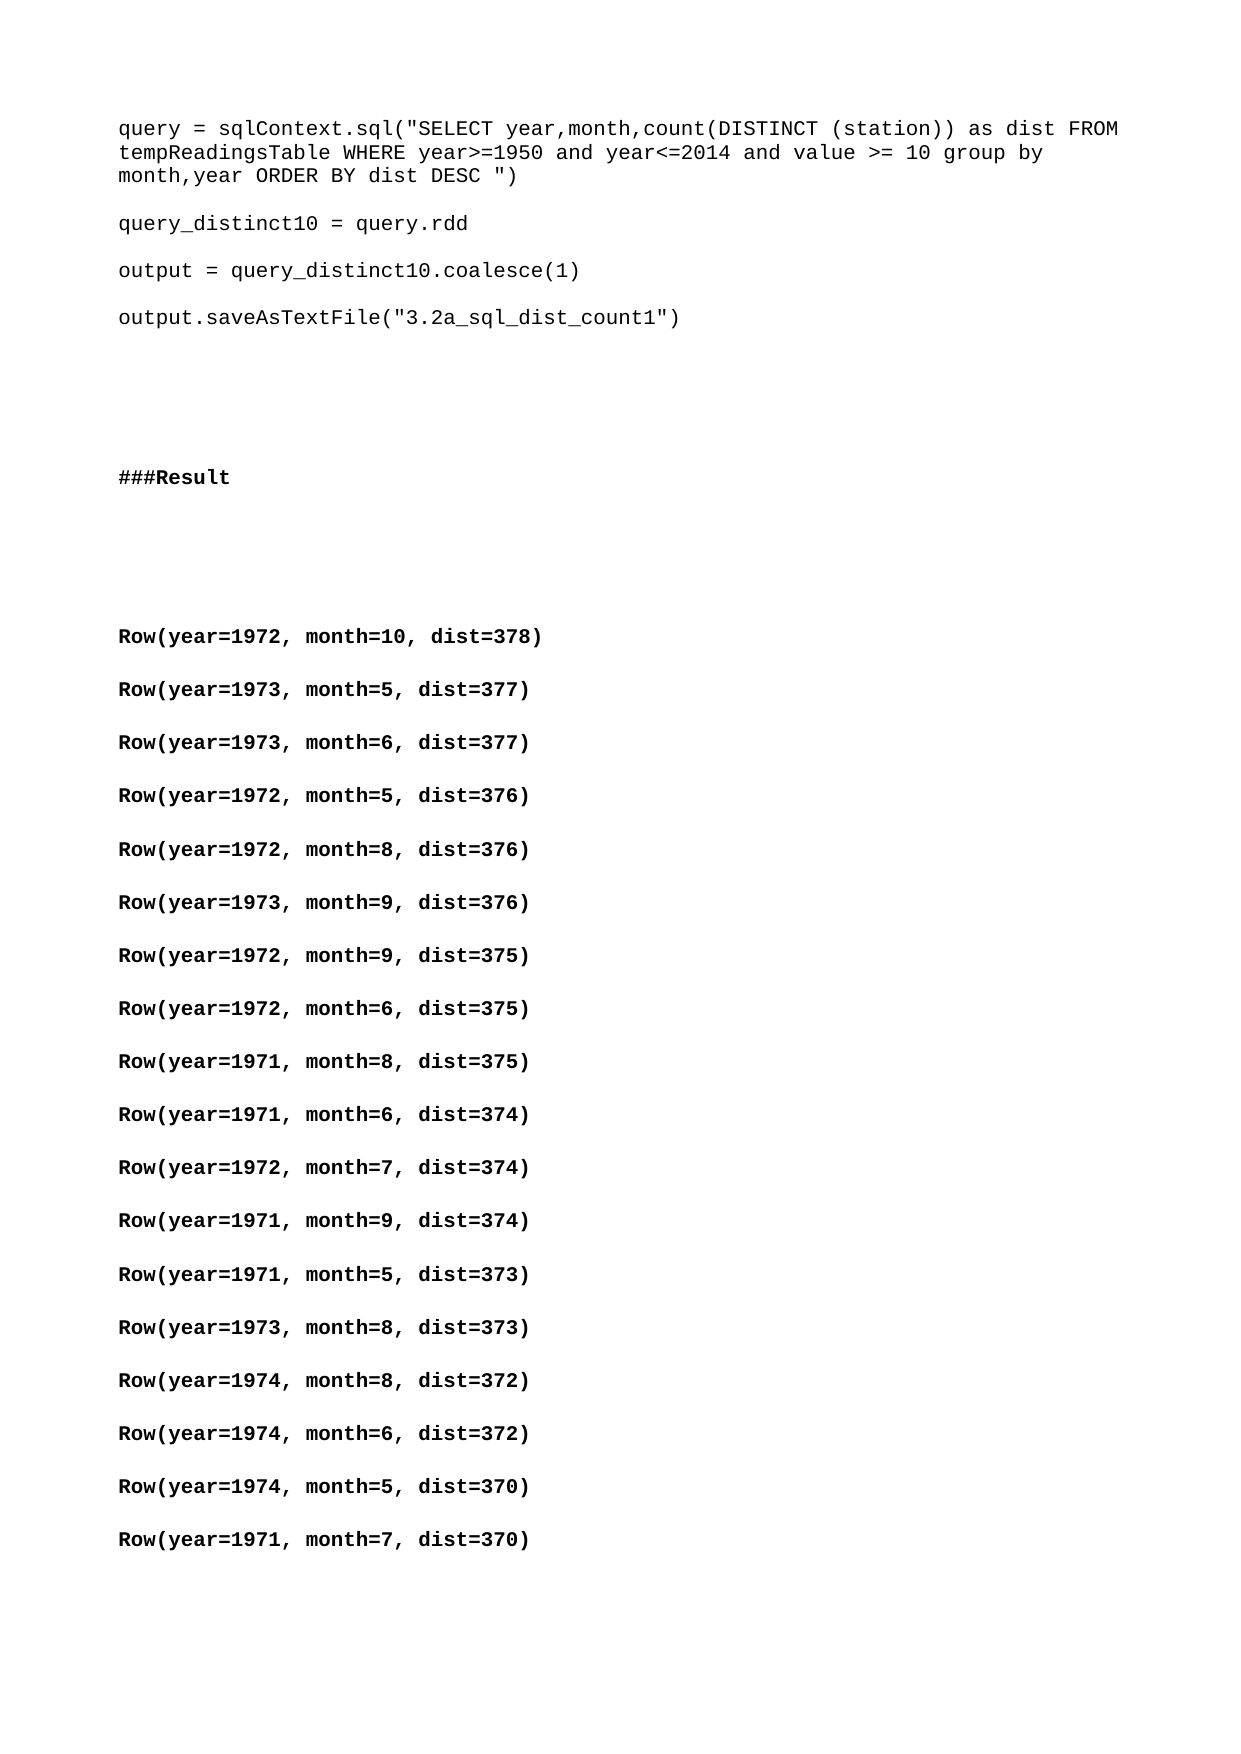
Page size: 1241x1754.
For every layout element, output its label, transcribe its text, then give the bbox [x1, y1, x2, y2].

text Row(year=1973, month=6, dist=377) [118, 732, 1122, 756]
text query = sqlContext.sql("SELECT year,month,count(DISTINCT (station)) as dist FROM tempReadingsTable WHERE year>=1950 and year<=2014 and value >= 10 group by month,year ORDER BY dist DESC ") [118, 118, 1122, 189]
text Row(year=1973, month=9, dist=376) [118, 892, 1122, 915]
text Row(year=1972, month=9, dist=375) [118, 945, 1122, 968]
text Row(year=1974, month=8, dist=372) [118, 1370, 1122, 1393]
text Row(year=1974, month=6, dist=372) [118, 1423, 1122, 1447]
text Row(year=1972, month=10, dist=378) [118, 626, 1122, 650]
text Row(year=1971, month=6, dist=374) [118, 1104, 1122, 1128]
text Row(year=1971, month=7, dist=370) [118, 1529, 1122, 1553]
text Row(year=1972, month=7, dist=374) [118, 1157, 1122, 1181]
text Row(year=1972, month=8, dist=376) [118, 838, 1122, 862]
text Row(year=1971, month=8, dist=375) [118, 1051, 1122, 1075]
text Row(year=1971, month=9, dist=374) [118, 1210, 1122, 1234]
text Row(year=1971, month=5, dist=373) [118, 1263, 1122, 1287]
text Row(year=1973, month=8, dist=373) [118, 1317, 1122, 1340]
text query_distinct10 = query.rdd [118, 213, 1122, 236]
text ###Result [118, 467, 1122, 490]
text Row(year=1972, month=6, dist=375) [118, 998, 1122, 1022]
text Row(year=1973, month=5, dist=377) [118, 679, 1122, 703]
text Row(year=1974, month=5, dist=370) [118, 1476, 1122, 1500]
text Row(year=1972, month=5, dist=376) [118, 785, 1122, 809]
text output.saveAsTextFile("3.2a_sql_dist_count1") [118, 307, 1122, 331]
text output = query_distinct10.coalesce(1) [118, 260, 1122, 284]
